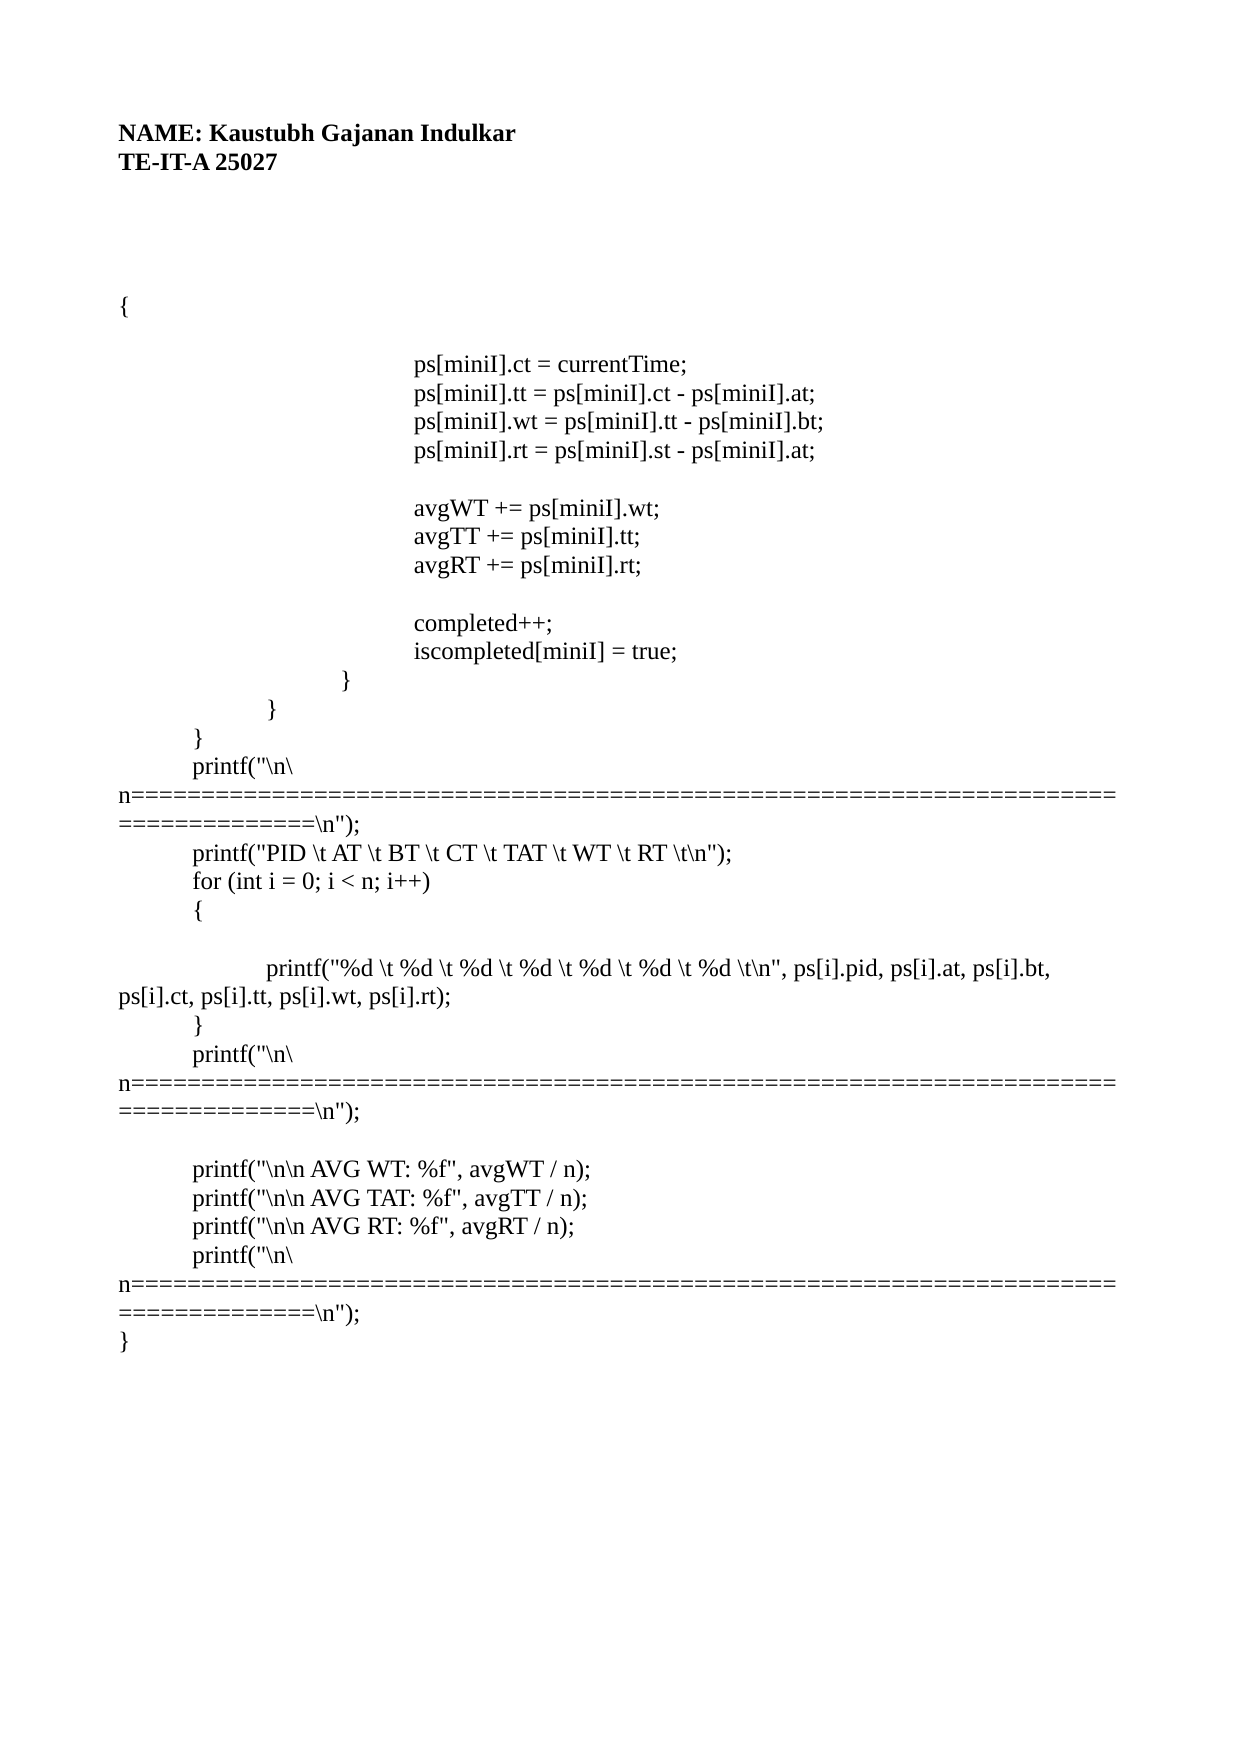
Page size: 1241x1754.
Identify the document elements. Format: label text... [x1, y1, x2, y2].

text ps[miniI].wt = ps[miniI].tt - ps[miniI].bt; [118, 406, 1122, 435]
text avgTT += ps[miniI].tt; [118, 521, 1122, 550]
text printf("\n\n AVG WT: %f", avgWT / n); [118, 1154, 1122, 1183]
text { [118, 895, 1122, 924]
text printf("\n\n====================================================================================\n"); [118, 1039, 1122, 1125]
text printf("\n\n====================================================================================\n"); [118, 751, 1122, 838]
text printf("\n\n====================================================================================\n"); [118, 1240, 1122, 1326]
text printf("%d \t %d \t %d \t %d \t %d \t %d \t %d \t\n", ps[i].pid, ps[i].at, ps[i].bt, ps[i].ct, ps[i].tt, ps[i].wt, ps[i].rt); [118, 953, 1122, 1010]
text avgRT += ps[miniI].rt; [118, 550, 1122, 579]
text } [118, 1326, 1122, 1355]
text for (int i = 0; i < n; i++) [118, 866, 1122, 895]
text iscompleted[miniI] = true; [118, 636, 1122, 665]
text completed++; [118, 608, 1122, 636]
text printf("PID \t AT \t BT \t CT \t TAT \t WT \t RT \t\n"); [118, 838, 1122, 866]
text ps[miniI].rt = ps[miniI].st - ps[miniI].at; [118, 435, 1122, 464]
text } [118, 723, 1122, 751]
text } [118, 1010, 1122, 1039]
text ps[miniI].tt = ps[miniI].ct - ps[miniI].at; [118, 378, 1122, 406]
text avgWT += ps[miniI].wt; [118, 493, 1122, 521]
text } [118, 694, 1122, 723]
text printf("\n\n AVG RT: %f", avgRT / n); [118, 1211, 1122, 1240]
text } [118, 665, 1122, 694]
text printf("\n\n AVG TAT: %f", avgTT / n); [118, 1183, 1122, 1211]
text ps[miniI].ct = currentTime; [118, 349, 1122, 378]
text { [118, 291, 1122, 320]
